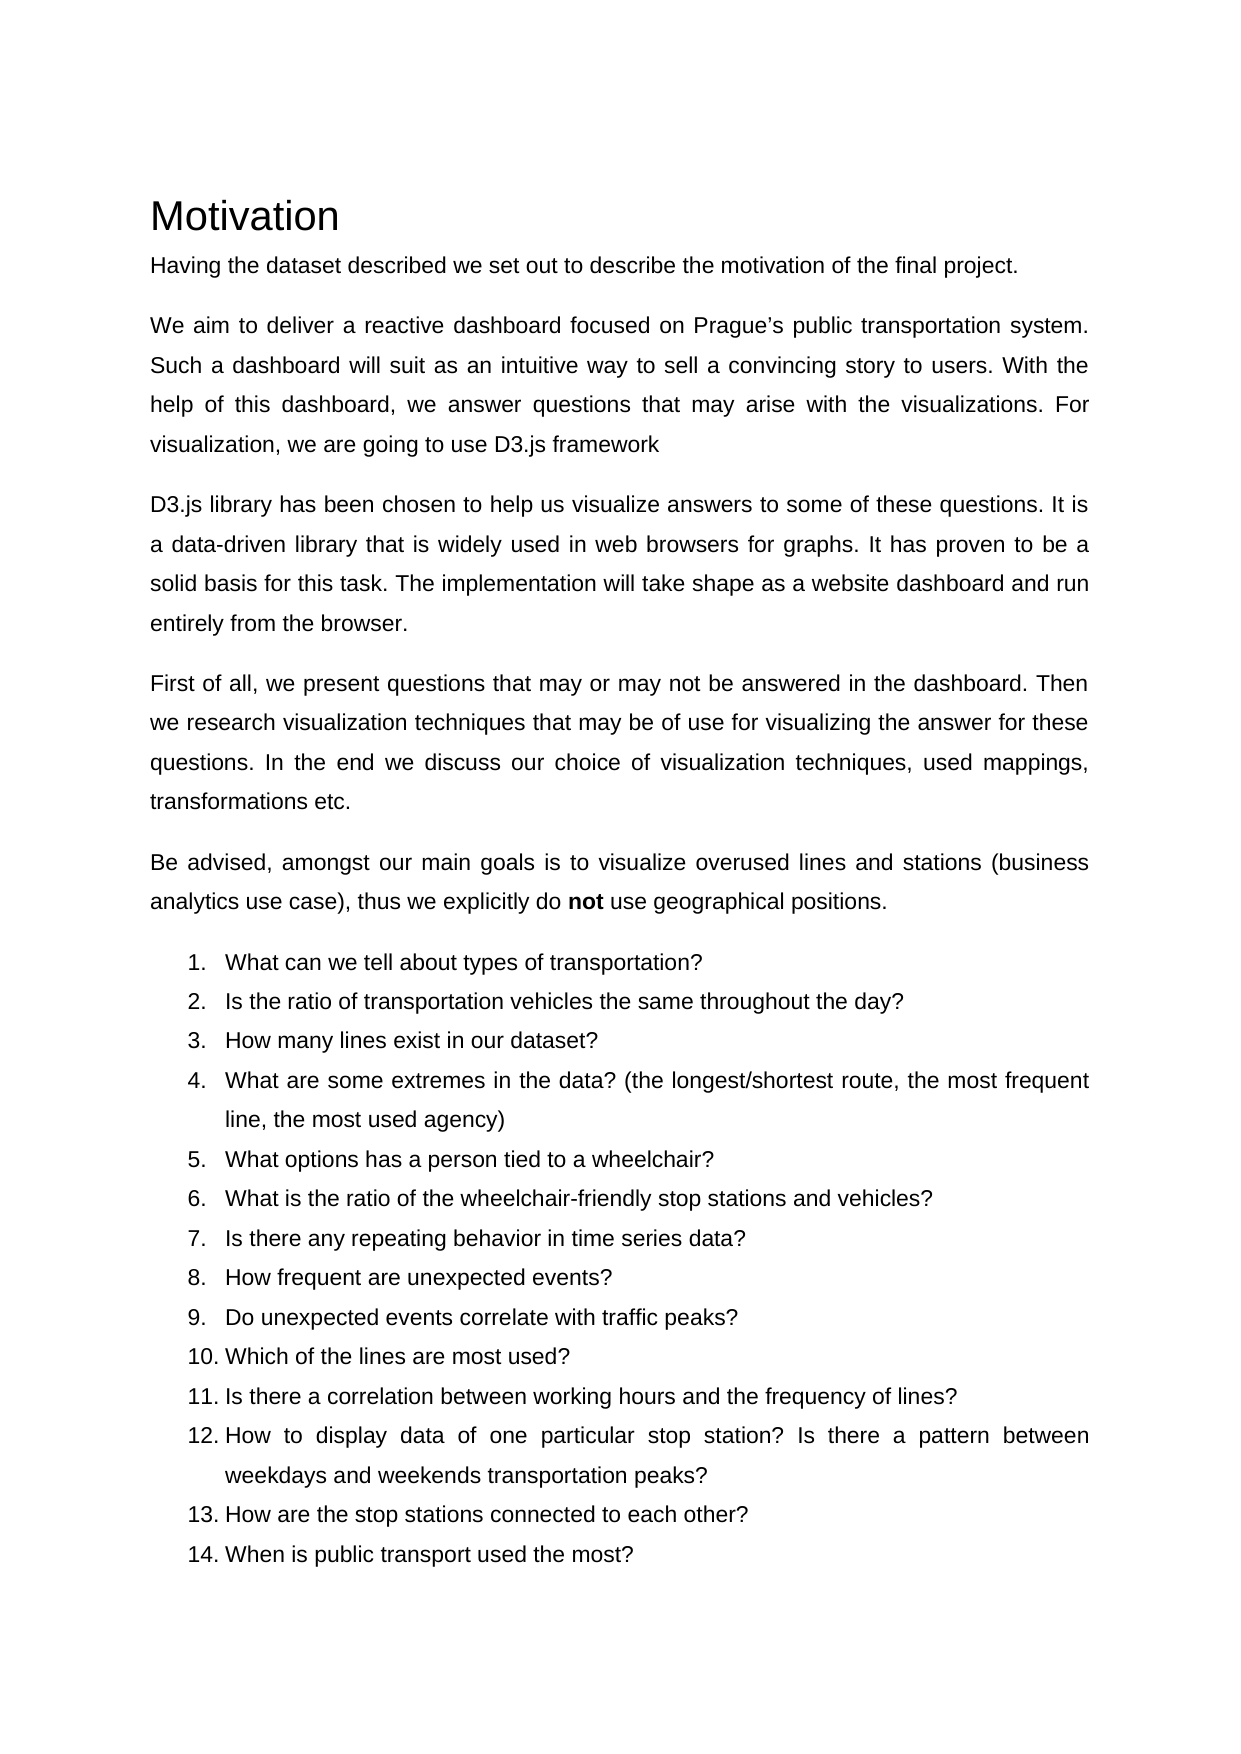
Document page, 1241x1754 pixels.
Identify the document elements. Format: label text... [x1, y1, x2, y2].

list Is there a correlation between working hours and the frequency of lines? [187, 1383, 1090, 1409]
list Is the ratio of transportation vehicles the same throughout the day? [187, 988, 1090, 1014]
list Is there any repeating behavior in time series data? [187, 1225, 1090, 1251]
text Be advised, amongst our main goals is to visualize overused lines and stations (business analytics use case), thus we explicitly do not use geographical positions. [150, 849, 1090, 914]
text We aim to deliver a reactive dashboard focused on Prague’s public transportation system. Such a dashboard will suit as an intuitive way to sell a convincing story to users. With the help of this dashboard, we answer questions that may arise with the visualizations. For visualization, we are going to use D3.js framework [150, 312, 1090, 457]
list How frequent are unexpected events? [187, 1264, 1090, 1291]
list Which of the lines are most used? [187, 1343, 1090, 1369]
list Do unexpected events correlate with traffic peaks? [187, 1304, 1090, 1330]
list When is public transport used the most? [187, 1541, 1090, 1567]
list What is the ratio of the wheelchair-friendly stop stations and vehicles? [187, 1185, 1090, 1212]
list How many lines exist in our dataset? [187, 1027, 1090, 1054]
list What are some extremes in the data? (the longest/shortest route, the most frequent line, the most used agency) [187, 1067, 1090, 1133]
list What can we tell about types of transportation? [187, 948, 1090, 975]
list What options has a person tied to a wheelchair? [187, 1146, 1090, 1172]
text First of all, we present questions that may or may not be answered in the dashboard. Then we research visualization techniques that may be of use for visualizing the answer for these questions. In the end we discuss our choice of visualization techniques, used mappings, transformations etc. [150, 670, 1090, 815]
list How to display data of one particular stop station? Is there a pattern between weekdays and weekends transportation peaks? [187, 1422, 1090, 1488]
subtitle Motivation [150, 192, 1090, 239]
text Having the dataset described we set out to describe the motivation of the final project. [150, 252, 1090, 278]
text D3.js library has been chosen to help us visualize answers to some of these questions. It is a data-driven library that is widely used in web browsers for graphs. It has proven to be a solid basis for this task. The implementation will take shape as a website dashboard and run entirely from the browser. [150, 491, 1090, 636]
list How are the stop stations connected to each other? [187, 1501, 1090, 1527]
